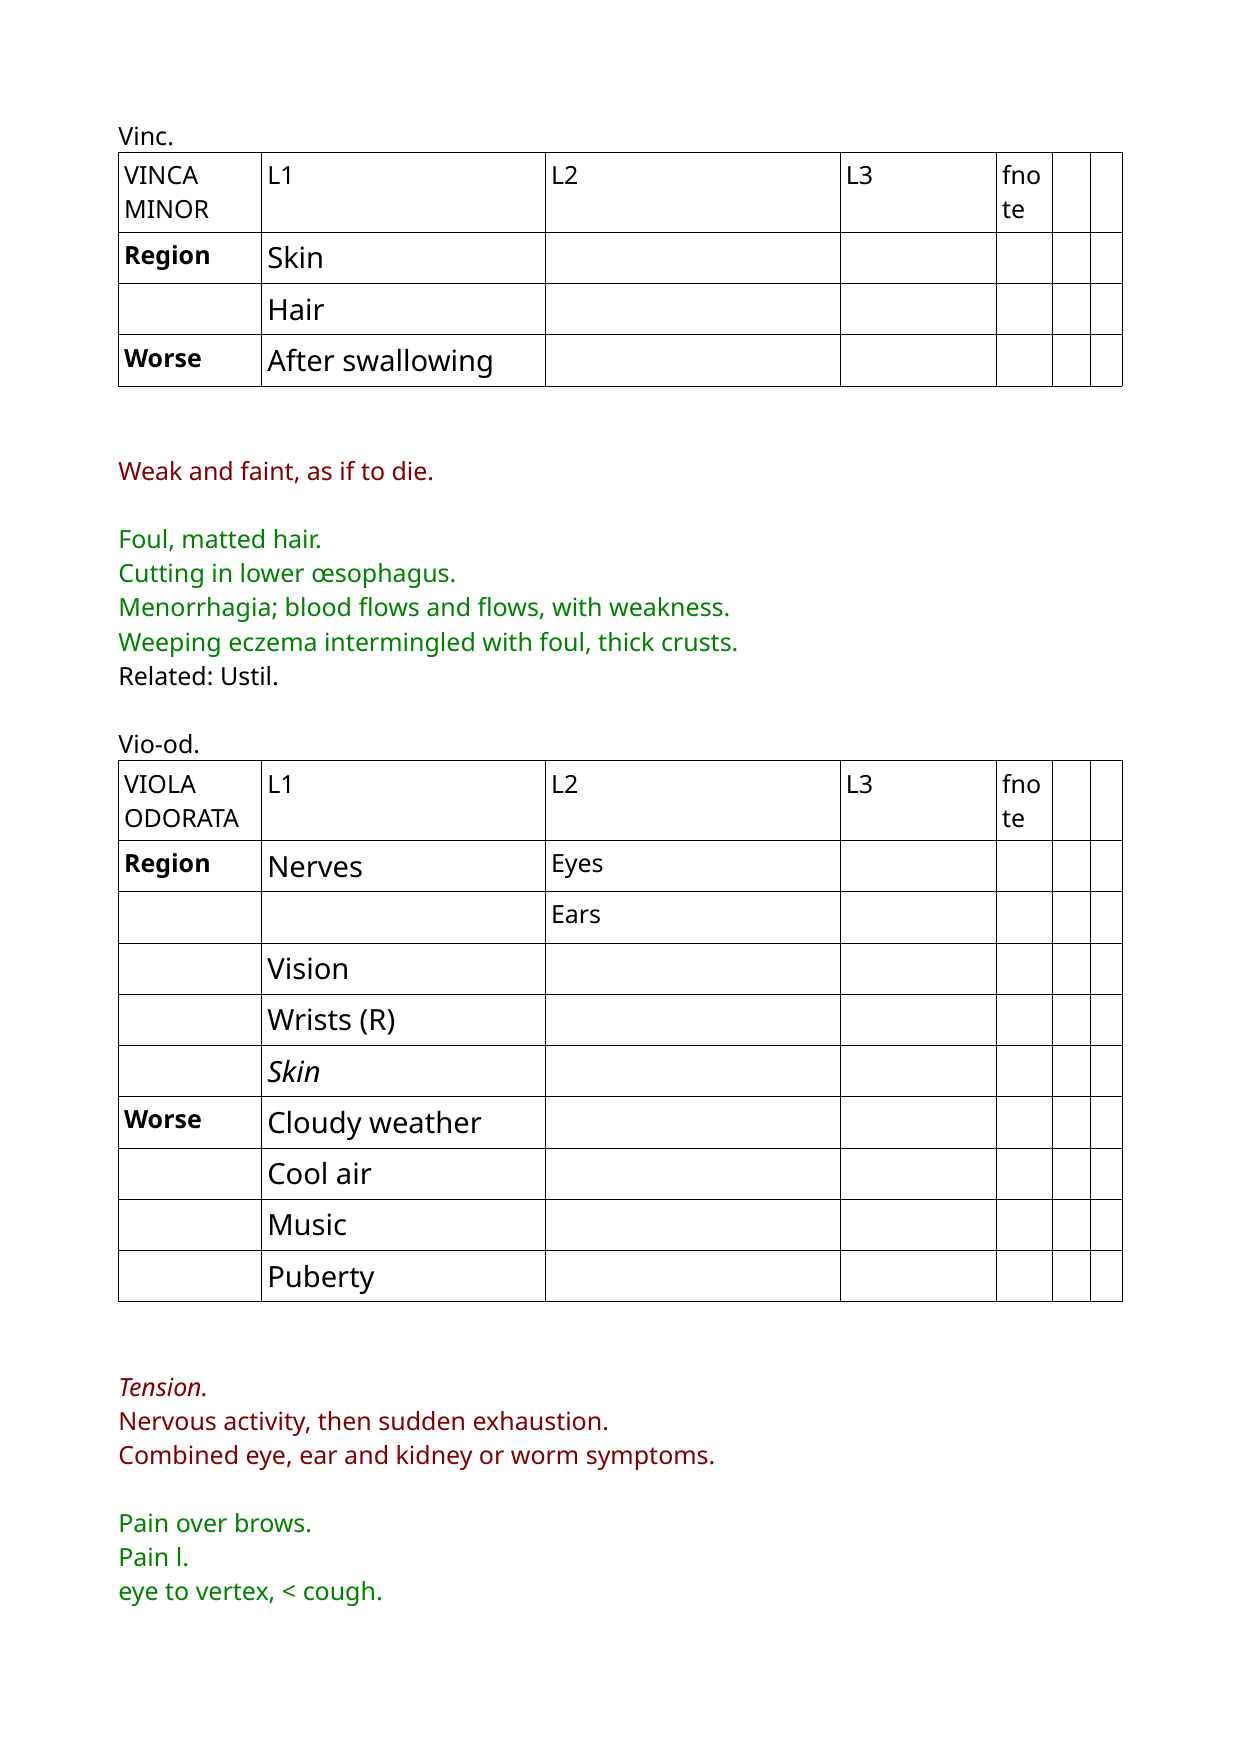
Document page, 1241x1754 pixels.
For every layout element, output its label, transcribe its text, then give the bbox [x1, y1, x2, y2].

table_cell [997, 1097, 1052, 1148]
table_cell [1053, 1251, 1090, 1301]
table_cell [119, 1149, 261, 1199]
table_header fnote [997, 761, 1052, 840]
table_cell [841, 284, 996, 334]
table_cell Music [262, 1200, 545, 1250]
table_header L2 [546, 153, 840, 232]
table_header [1053, 153, 1090, 232]
text Weeping eczema intermingled with foul, thick crusts. [118, 624, 1122, 658]
table_cell [841, 1251, 996, 1301]
table_cell After swallowing [262, 335, 545, 386]
table_cell [1091, 1200, 1122, 1250]
table_cell Ears [546, 892, 840, 943]
table_cell [1091, 335, 1122, 386]
table_header L3 [841, 761, 996, 840]
table_header L1 [262, 153, 545, 232]
table_cell [997, 335, 1052, 386]
text Vinc. [118, 118, 1122, 152]
table_cell [546, 1046, 840, 1096]
table_cell [1091, 1251, 1122, 1301]
table_cell [546, 995, 840, 1045]
table_cell Wrists (R) [262, 995, 545, 1045]
table_cell [841, 335, 996, 386]
table_cell [262, 892, 545, 943]
table_cell [997, 1251, 1052, 1301]
table_cell [119, 1046, 261, 1096]
text Nervous activity, then sudden exhaustion. [118, 1404, 1122, 1438]
table_cell [119, 944, 261, 994]
table_cell [546, 233, 840, 283]
table_cell Region [119, 233, 261, 283]
table_cell [1053, 233, 1090, 283]
table_cell Skin [262, 233, 545, 283]
table_cell [841, 1149, 996, 1199]
table_cell [546, 1149, 840, 1199]
table_cell [1053, 841, 1090, 891]
table_cell Skin [262, 1046, 545, 1096]
table_header [1053, 761, 1090, 840]
table_cell [841, 1097, 996, 1148]
table_header [1091, 761, 1122, 840]
text Combined eye, ear and kidney or worm symptoms. [118, 1438, 1122, 1472]
table_cell [1053, 1200, 1090, 1250]
table_cell Hair [262, 284, 545, 334]
table_header [1091, 153, 1122, 232]
text Vio-od. [118, 726, 1122, 760]
table_cell [1053, 284, 1090, 334]
table_cell Cloudy weather [262, 1097, 545, 1148]
table_cell [997, 944, 1052, 994]
table_cell [997, 1046, 1052, 1096]
table_cell [1091, 841, 1122, 891]
table_cell [1053, 944, 1090, 994]
text Pain l. [118, 1540, 1122, 1574]
table_cell [119, 892, 261, 943]
table_header L1 [262, 761, 545, 840]
table_cell [1091, 892, 1122, 943]
table_cell [1091, 944, 1122, 994]
table_header VINCA MINOR [119, 153, 261, 232]
table_cell Eyes [546, 841, 840, 891]
table_header VIOLA ODORATA [119, 761, 261, 840]
table_cell Region [119, 841, 261, 891]
table_cell [1091, 1046, 1122, 1096]
table_cell [841, 233, 996, 283]
table_cell [841, 841, 996, 891]
table_cell [1053, 892, 1090, 943]
table_cell [997, 1149, 1052, 1199]
text Weak and faint, as if to die. [118, 454, 1122, 488]
table_cell [841, 892, 996, 943]
table_cell [997, 892, 1052, 943]
table_cell [119, 1200, 261, 1250]
table_cell [1053, 1097, 1090, 1148]
table_cell [1091, 995, 1122, 1045]
table_header fnote [997, 153, 1052, 232]
table_cell [546, 335, 840, 386]
table_cell [997, 995, 1052, 1045]
table_cell [546, 284, 840, 334]
table_cell [546, 944, 840, 994]
table_cell [1053, 335, 1090, 386]
table_cell [546, 1200, 840, 1250]
table_cell [1053, 1149, 1090, 1199]
text Foul, matted hair. [118, 522, 1122, 556]
table_cell [997, 841, 1052, 891]
table_header L3 [841, 153, 996, 232]
table_cell [997, 1200, 1052, 1250]
text Menorrhagia; blood flows and flows, with weakness. [118, 590, 1122, 624]
table_cell [546, 1097, 840, 1148]
table_cell Puberty [262, 1251, 545, 1301]
table_cell [119, 1251, 261, 1301]
text Cutting in lower œsophagus. [118, 556, 1122, 590]
table_cell [546, 1251, 840, 1301]
table_cell Nerves [262, 841, 545, 891]
table_cell [119, 995, 261, 1045]
table_cell [841, 944, 996, 994]
table_cell [841, 1200, 996, 1250]
table_cell Worse [119, 1097, 261, 1148]
table_cell [997, 233, 1052, 283]
table_cell [119, 284, 261, 334]
text eye to vertex, < cough. [118, 1574, 1122, 1608]
text Pain over brows. [118, 1506, 1122, 1540]
table_cell [1053, 995, 1090, 1045]
table_cell Worse [119, 335, 261, 386]
table_header L2 [546, 761, 840, 840]
table_cell [1053, 1046, 1090, 1096]
table_cell [1091, 233, 1122, 283]
text Related: Ustil. [118, 658, 1122, 692]
table_cell [1091, 284, 1122, 334]
table_cell [841, 995, 996, 1045]
text Tension. [118, 1369, 1122, 1404]
table_cell Vision [262, 944, 545, 994]
table_cell [1091, 1097, 1122, 1148]
table_cell [997, 284, 1052, 334]
table_cell [1091, 1149, 1122, 1199]
table_cell Cool air [262, 1149, 545, 1199]
table_cell [841, 1046, 996, 1096]
